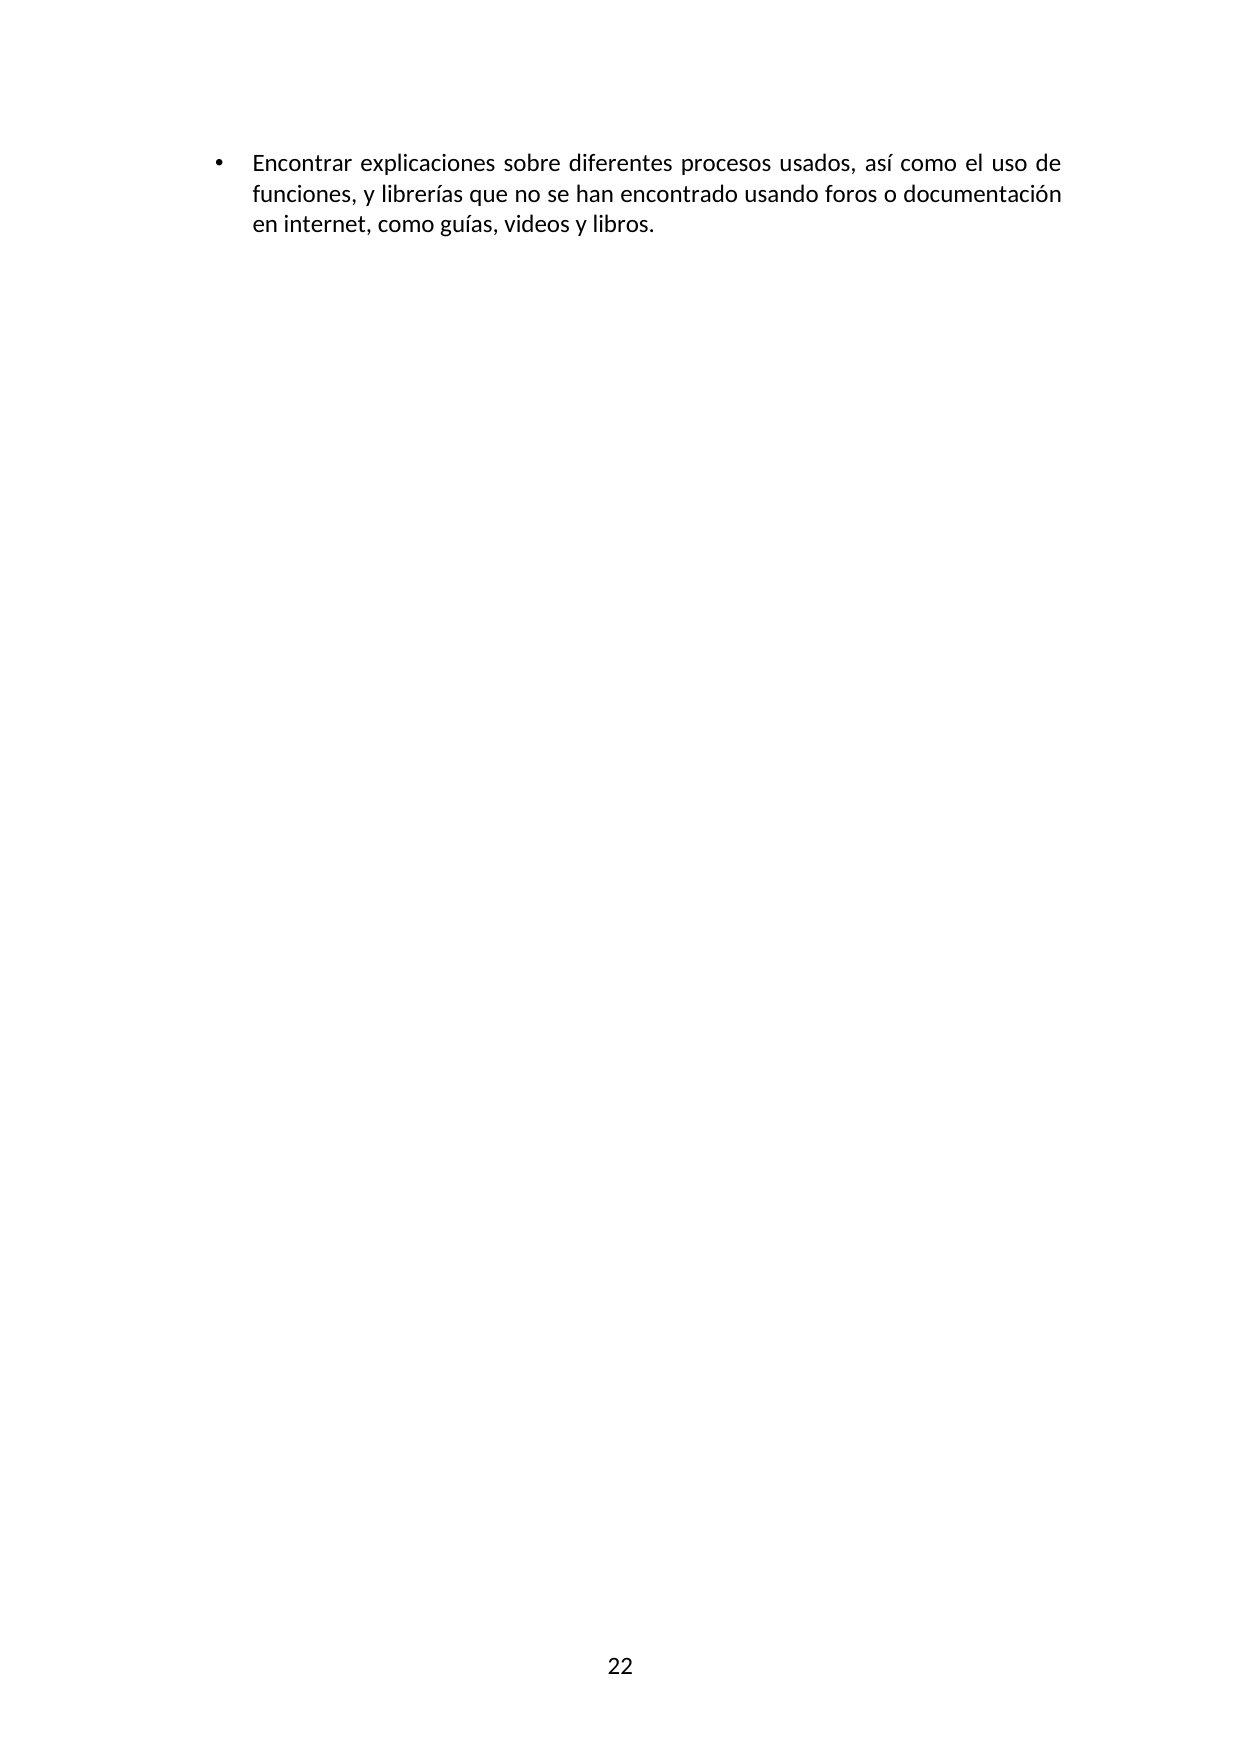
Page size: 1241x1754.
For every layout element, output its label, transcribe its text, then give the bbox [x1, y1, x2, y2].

list Encontrar explicaciones sobre diferentes procesos usados, así como el uso de funciones, y librerías que no se han encontrado usando foros o documentación en internet, como guías, videos y libros. [215, 148, 1063, 239]
